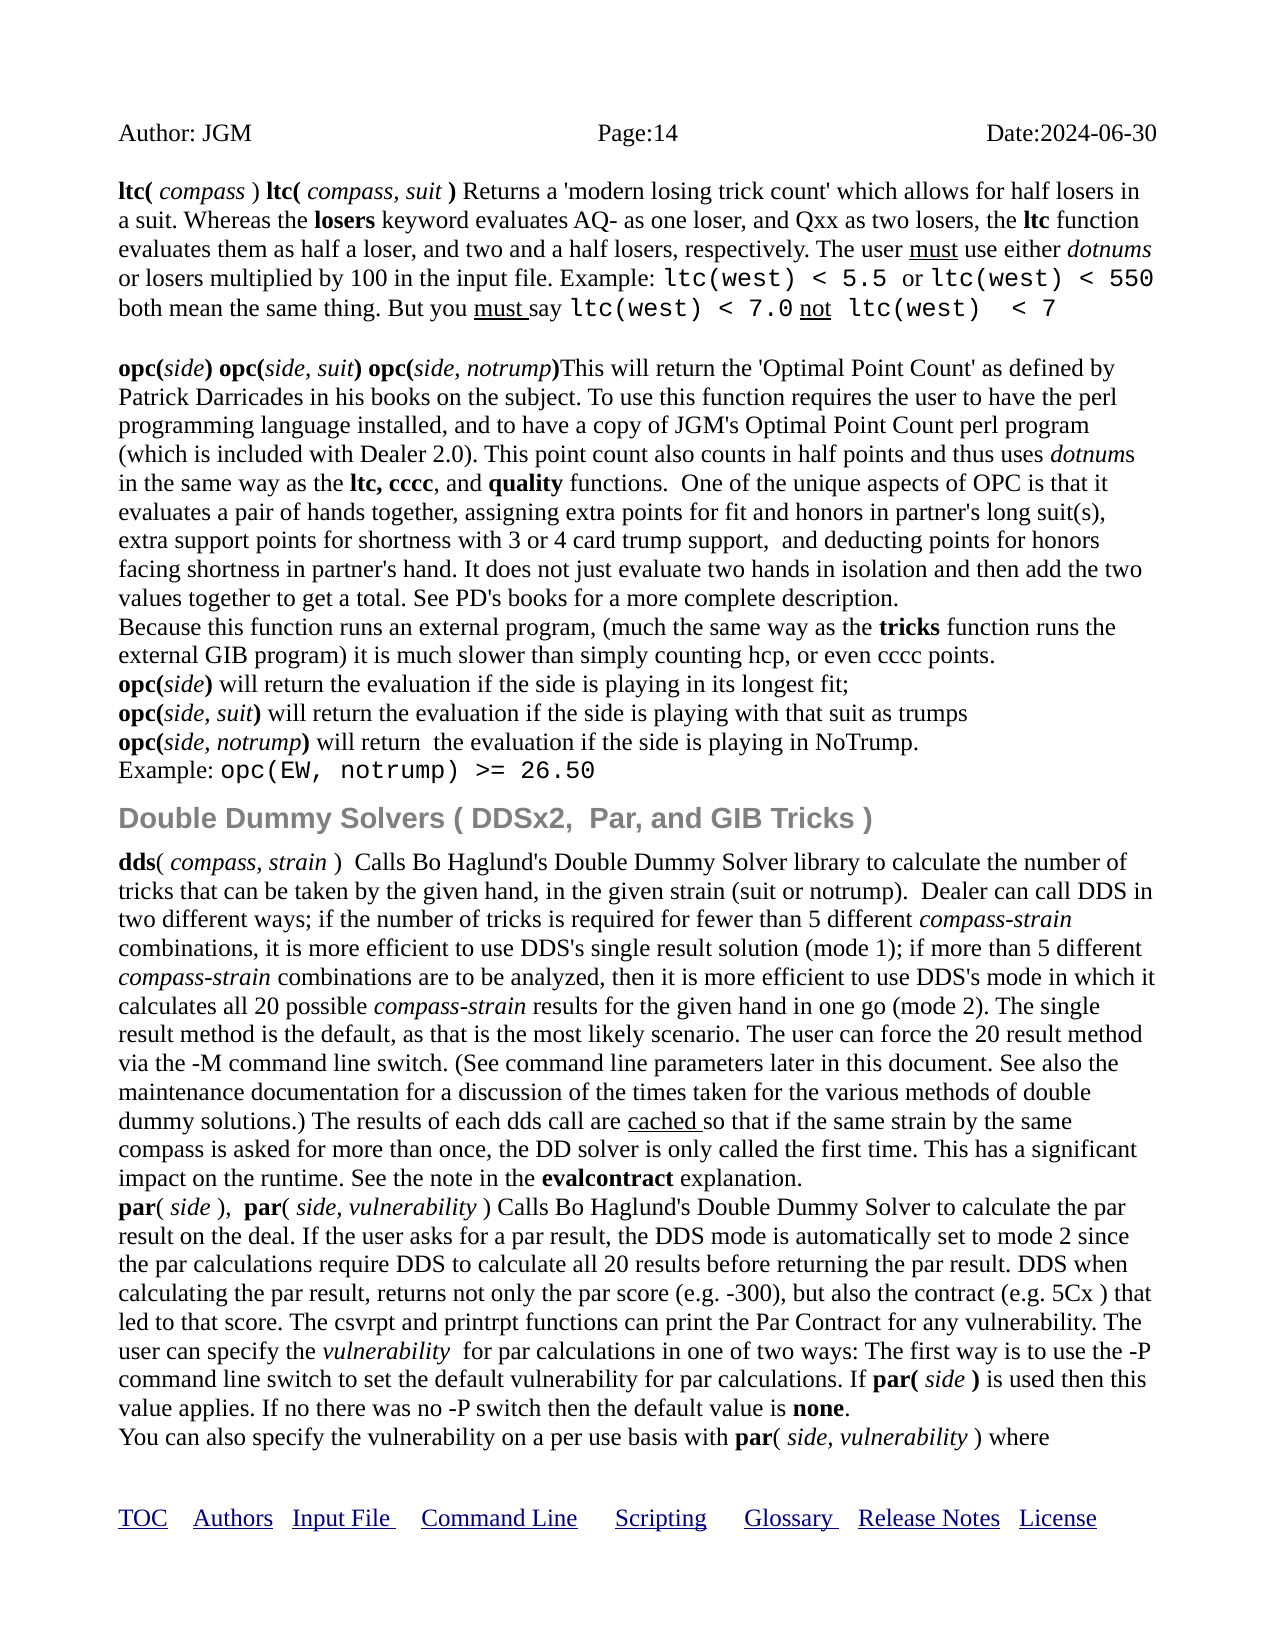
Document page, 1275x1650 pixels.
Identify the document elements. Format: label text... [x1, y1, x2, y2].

text Because this function runs an external program, (much the same way as the tricks function runs the external GIB program) it is much slower than simply counting hcp, or even cccc points. [118, 612, 1157, 669]
text opc(side, notrump) will return the evaluation if the side is playing in NoTrump. [118, 727, 1157, 756]
subtitle Double Dummy Solvers ( DDSx2, Par, and GIB Tricks ) [118, 801, 1157, 834]
text Example: opc(EW, notrump) >= 26.50 [118, 756, 1157, 786]
text dds( compass, strain ) Calls Bo Haglund's Double Dummy Solver library to calculate the number of tricks that can be taken by the given hand, in the given strain (suit or notrump). Dealer can call DDS in two different ways; if the number of tricks is required for fewer than 5 different compass-strain combinations, it is more efficient to use DDS's single result solution (mode 1); if more than 5 different compass-strain combinations are to be analyzed, then it is more efficient to use DDS's mode in which it calculates all 20 possible compass-strain results for the given hand in one go (mode 2). The single result method is the default, as that is the most likely scenario. The user can force the 20 result method via the -M command line switch. (See command line parameters later in this document. See also the maintenance documentation for a discussion of the times taken for the various methods of double dummy solutions.) The results of each dds call are cached so that if the same strain by the same compass is asked for more than once, the DD solver is only called the first time. This has a significant impact on the runtime. See the note in the evalcontract explanation. [118, 847, 1157, 1192]
text opc(side) opc(side, suit) opc(side, notrump)This will return the 'Optimal Point Count' as defined by Patrick Darricades in his books on the subject. To use this function requires the user to have the perl programming language installed, and to have a copy of JGM's Optimal Point Count perl program (which is included with Dealer 2.0). This point count also counts in half points and thus uses dotnums in the same way as the ltc, cccc, and quality functions. One of the unique aspects of OPC is that it evaluates a pair of hands together, assigning extra points for fit and honors in partner's long suit(s), extra support points for shortness with 3 or 4 card trump support, and deducting points for honors facing shortness in partner's hand. It does not just evaluate two hands in isolation and then add the two values together to get a total. See PD's books for a more complete description. [118, 353, 1157, 612]
text opc(side) will return the evaluation if the side is playing in its longest fit; [118, 669, 1157, 698]
text ltc( compass ) ltc( compass, suit ) Returns a 'modern losing trick count' which allows for half losers in a suit. Whereas the losers keyword evaluates AQ- as one loser, and Qxx as two losers, the ltc function evaluates them as half a loser, and two and a half losers, respectively. The user must use either dotnums or losers multiplied by 100 in the input file. Example: ltc(west) < 5.5 or ltc(west) < 550 both mean the same thing. But you must say ltc(west) < 7.0 not ltc(west) < 7 [118, 176, 1157, 324]
text You can also specify the vulnerability on a per use basis with par( side, vulnerability ) where [118, 1422, 1157, 1451]
text par( side ), par( side, vulnerability ) Calls Bo Haglund's Double Dummy Solver to calculate the par result on the deal. If the user asks for a par result, the DDS mode is automatically set to mode 2 since the par calculations require DDS to calculate all 20 results before returning the par result. DDS when calculating the par result, returns not only the par score (e.g. -300), but also the contract (e.g. 5Cx ) that led to that score. The csvrpt and printrpt functions can print the Par Contract for any vulnerability. The user can specify the vulnerability for par calculations in one of two ways: The first way is to use the -P command line switch to set the default vulnerability for par calculations. If par( side ) is used then this value applies. If no there was no -P switch then the default value is none. [118, 1192, 1157, 1422]
text opc(side, suit) will return the evaluation if the side is playing with that suit as trumps [118, 698, 1157, 727]
